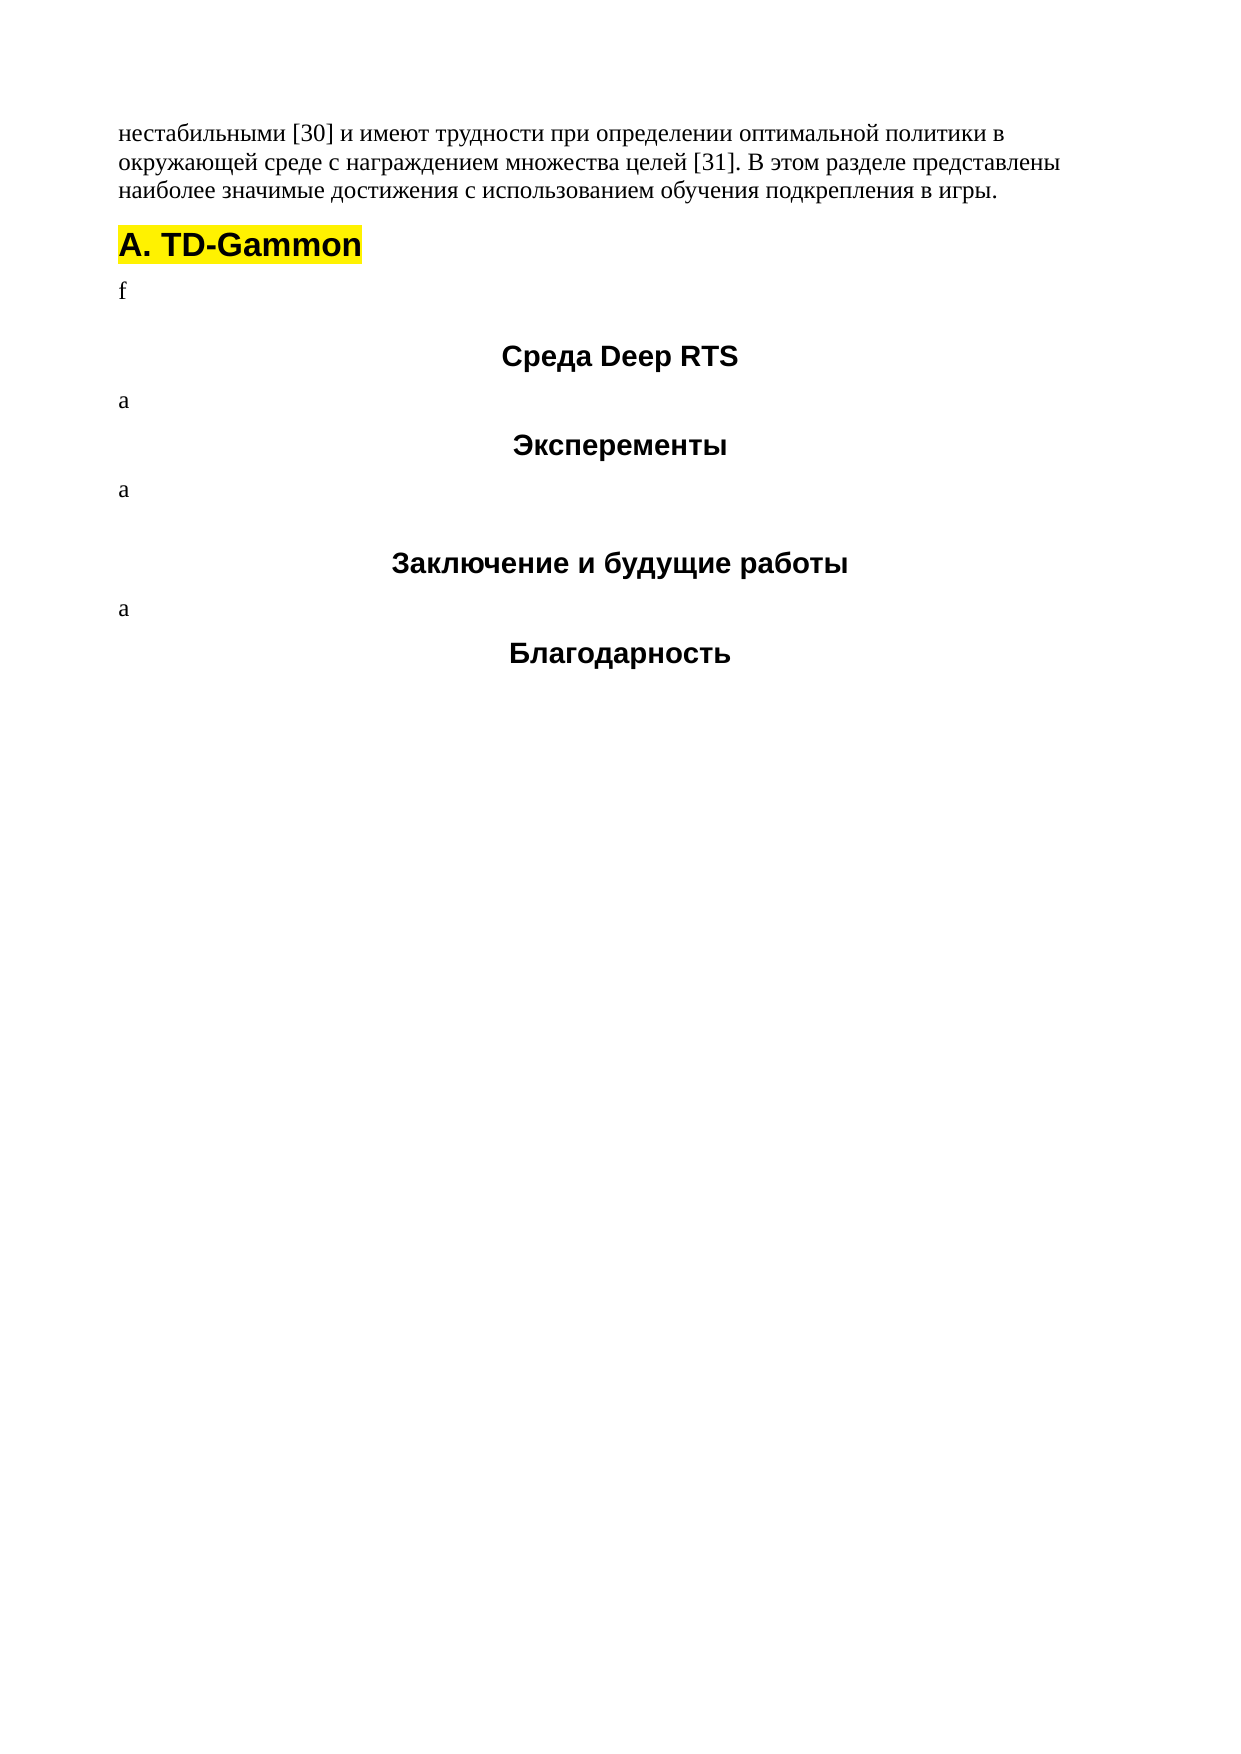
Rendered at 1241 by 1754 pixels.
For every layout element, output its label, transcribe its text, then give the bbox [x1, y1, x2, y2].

text а [118, 593, 1122, 621]
subtitle Заключение и будущие работы [118, 546, 1122, 580]
text нестабильными [30] и имеют трудности при определении оптимальной политики в окружающей среде с награждением множества целей [31]. В этом разделе представлены наиболее значимые достижения с использованием обучения подкрепления в игры. [118, 118, 1122, 204]
subtitle Благодарность [118, 636, 1122, 670]
text а [118, 474, 1122, 503]
text f [118, 276, 1122, 305]
subtitle A. TD-Gammon [118, 225, 1122, 264]
text а [118, 385, 1122, 413]
subtitle Эксперементы [118, 428, 1122, 462]
subtitle Среда Deep RTS [118, 338, 1122, 372]
